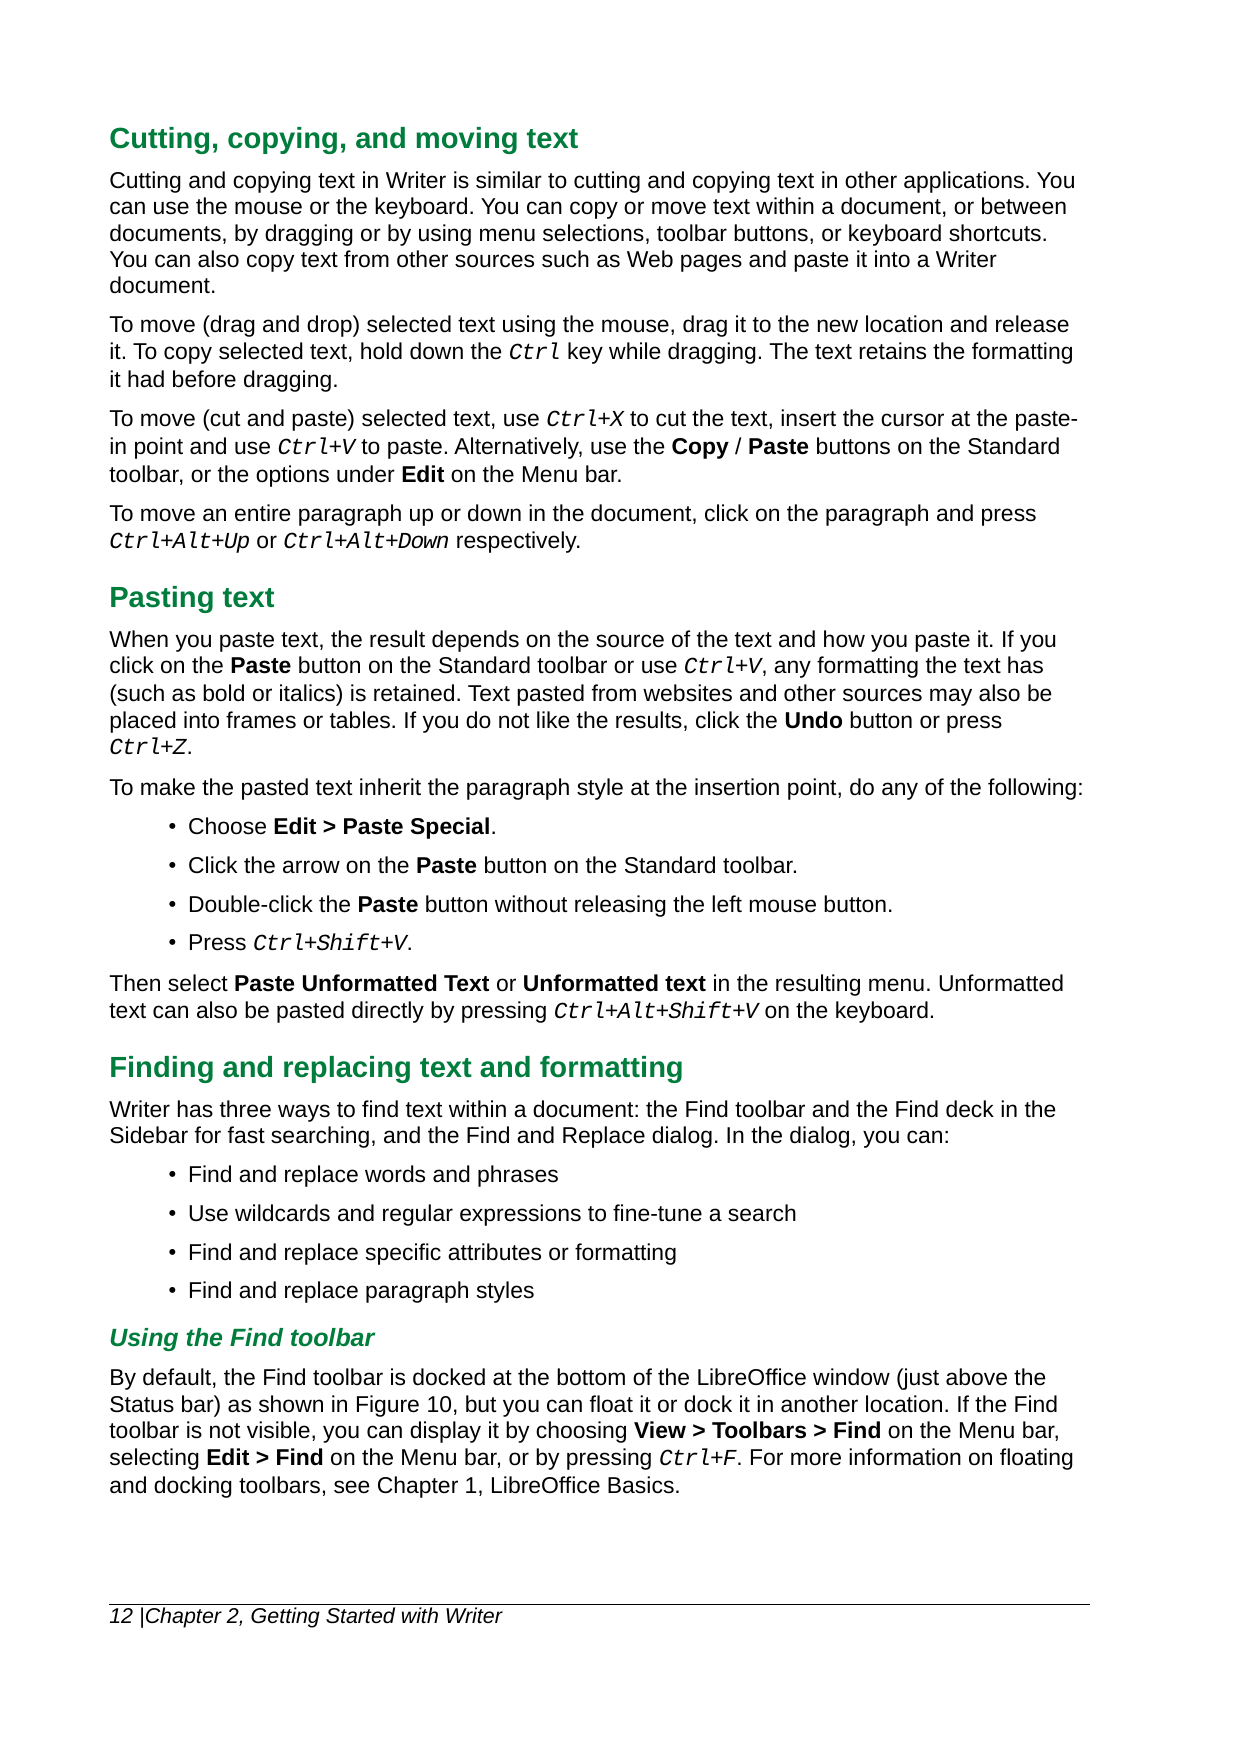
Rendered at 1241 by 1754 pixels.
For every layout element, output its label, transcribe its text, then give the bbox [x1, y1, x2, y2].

subtitle Finding and replacing text and formatting [109, 1050, 1090, 1083]
text To move an entire paragraph up or down in the document, click on the paragraph and press Ctrl+Alt+Up or Ctrl+Alt+Down respectively. [109, 500, 1090, 555]
subtitle Cutting, copying, and moving text [109, 121, 1090, 154]
list Writer has three ways to find text within a document: the Find toolbar and the Find deck in the Sidebar for fast searching, and the Find and Replace dialog. In the dialog, you can: [109, 1096, 1090, 1148]
list Find and replace specific attributes or formatting [168, 1238, 1090, 1265]
subtitle Using the Find toolbar [109, 1323, 1090, 1352]
text To move (cut and paste) selected text, use Ctrl+X to cut the text, insert the cursor at the paste-in point and use Ctrl+V to paste. Alternatively, use the Copy / Paste buttons on the Standard toolbar, or the options under Edit on the Menu bar. [109, 405, 1090, 488]
list Double-click the Paste button without releasing the left mouse button. [168, 891, 1090, 917]
list To make the pasted text inherit the paragraph style at the insertion point, do any of the following: [109, 774, 1090, 800]
list Press Ctrl+Shift+V. [168, 929, 1090, 958]
list Find and replace paragraph styles [168, 1277, 1090, 1304]
text When you paste text, the result depends on the source of the text and how you paste it. If you click on the Paste button on the Standard toolbar or use Ctrl+V, any formatting the text has (such as bold or italics) is retained. Text pasted from websites and other sources may also be placed into frames or tables. If you do not like the results, click the Undo button or press Ctrl+Z. [109, 626, 1090, 761]
text To move (drag and drop) selected text using the mouse, drag it to the new location and release it. To copy selected text, hold down the Ctrl key while dragging. The text retains the formatting it had before dragging. [109, 311, 1090, 392]
list Find and replace words and phrases [168, 1161, 1090, 1187]
list Click the arrow on the Paste button on the Standard toolbar. [168, 852, 1090, 878]
text Then select Paste Unformatted Text or Unformatted text in the resulting menu. Unformatted text can also be pasted directly by pressing Ctrl+Alt+Shift+V on the keyboard. [109, 970, 1090, 1025]
list Use wildcards and regular expressions to fine-tune a search [168, 1200, 1090, 1226]
text By default, the Find toolbar is docked at the bottom of the LibreOffice window (just above the Status bar) as shown in Figure 10, but you can float it or dock it in another location. If the Find toolbar is not visible, you can display it by choosing View > Toolbars > Find on the Menu bar, selecting Edit > Find on the Menu bar, or by pressing Ctrl+F. For more information on floating and docking toolbars, see Chapter 1, LibreOffice Basics. [109, 1364, 1090, 1498]
list Choose Edit > Paste Special. [168, 813, 1090, 839]
subtitle Pasting text [109, 580, 1090, 613]
text Cutting and copying text in Writer is similar to cutting and copying text in other applications. You can use the mouse or the keyboard. You can copy or move text within a document, or between documents, by dragging or by using menu selections, toolbar buttons, or keyboard shortcuts. You can also copy text from other sources such as Web pages and paste it into a Writer document. [109, 167, 1090, 299]
